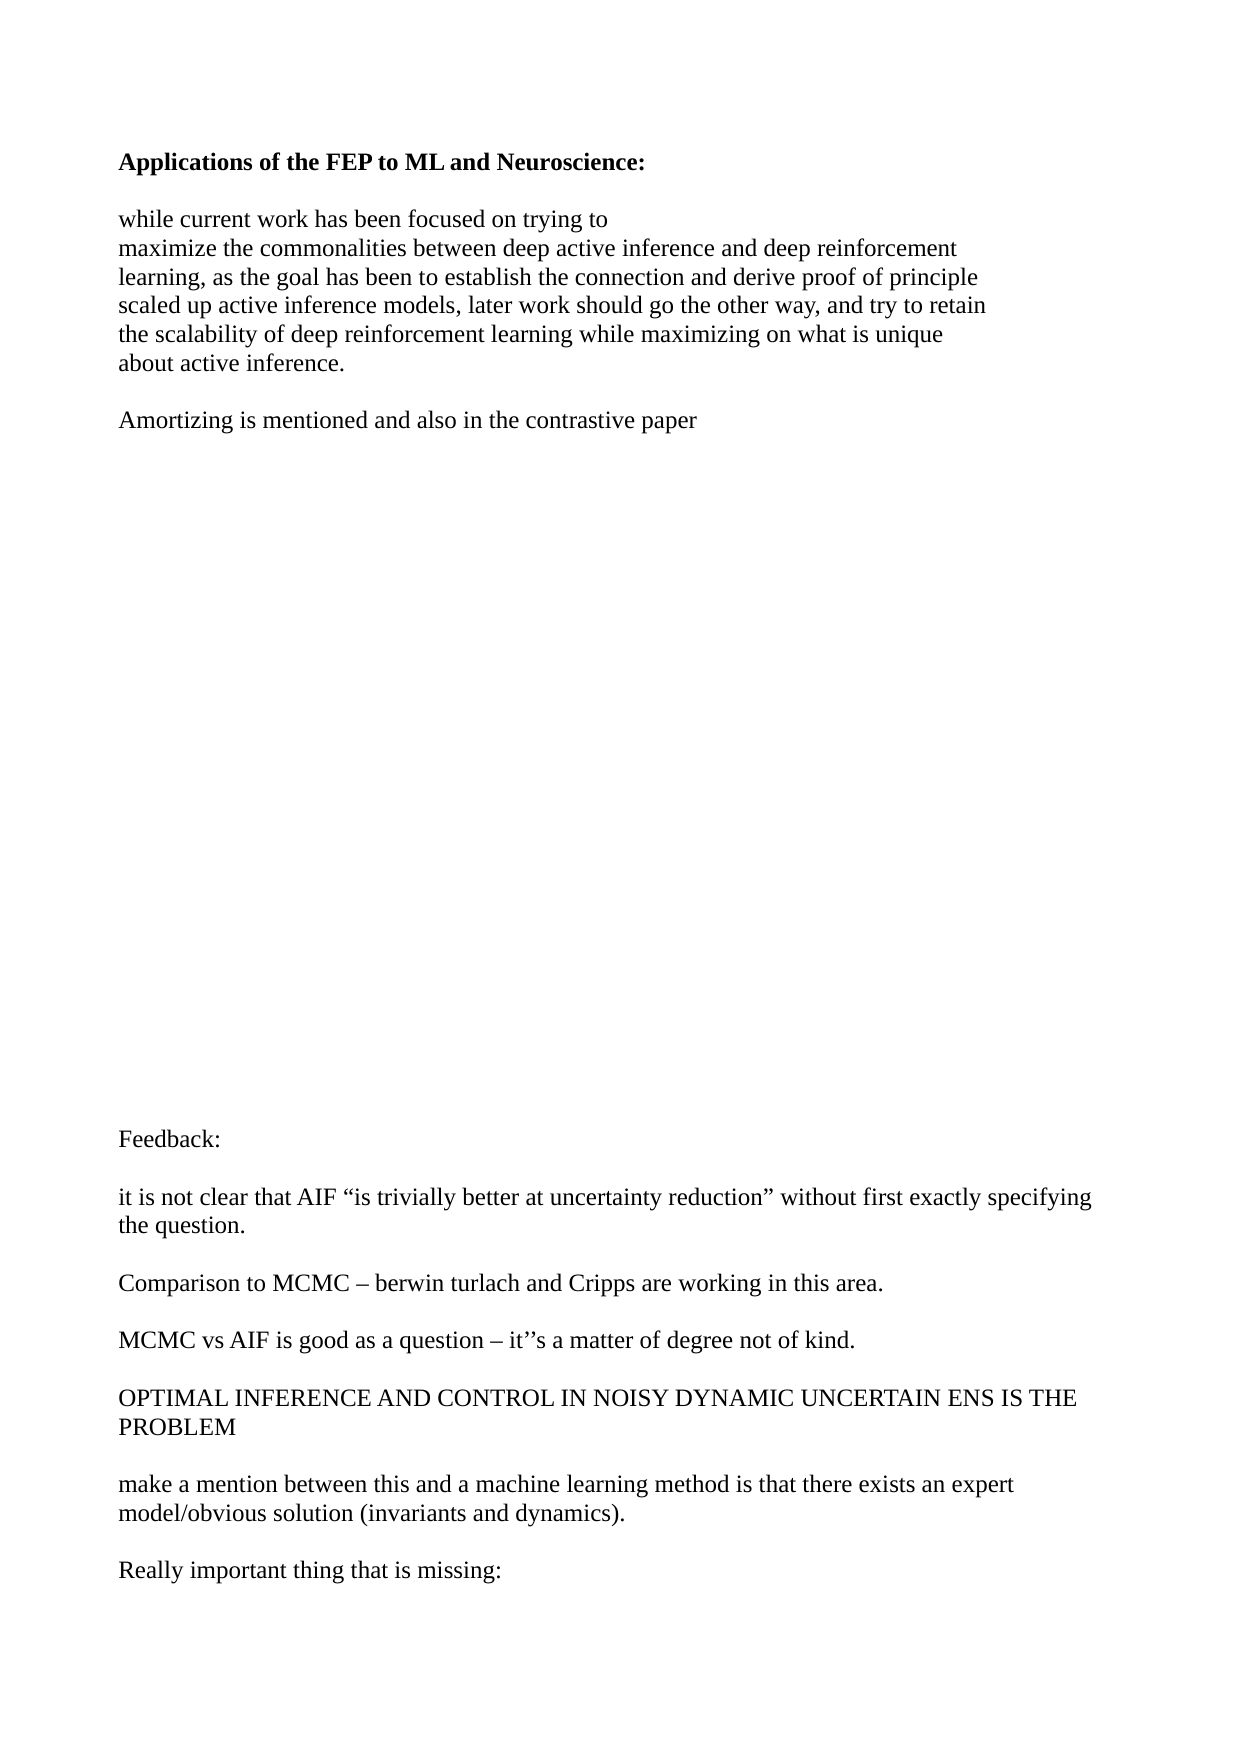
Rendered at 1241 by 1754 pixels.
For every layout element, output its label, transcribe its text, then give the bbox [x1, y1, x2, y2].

text Really important thing that is missing: [118, 1556, 1122, 1584]
text maximize the commonalities between deep active inference and deep reinforcement [118, 233, 1122, 262]
text learning, as the goal has been to establish the connection and derive proof of principle [118, 262, 1122, 291]
text OPTIMAL INFERENCE AND CONTROL IN NOISY DYNAMIC UNCERTAIN ENS IS THE PROBLEM [118, 1383, 1122, 1441]
text Amortizing is mentioned and also in the contrastive paper [118, 406, 1122, 434]
text scaled up active inference models, later work should go the other way, and try to retain [118, 291, 1122, 319]
text Comparison to MCMC – berwin turlach and Cripps are working in this area. [118, 1268, 1122, 1297]
text Feedback: [118, 1124, 1122, 1153]
text about active inference. [118, 348, 1122, 377]
text it is not clear that AIF “is trivially better at uncertainty reduction” without first exactly specifying the question. [118, 1182, 1122, 1239]
text MCMC vs AIF is good as a question – it’’s a matter of degree not of kind. [118, 1326, 1122, 1354]
text the scalability of deep reinforcement learning while maximizing on what is unique [118, 319, 1122, 348]
text while current work has been focused on trying to [118, 204, 1122, 233]
text Applications of the FEP to ML and Neuroscience: [118, 147, 1122, 176]
text make a mention between this and a machine learning method is that there exists an expert model/obvious solution (invariants and dynamics). [118, 1469, 1122, 1527]
